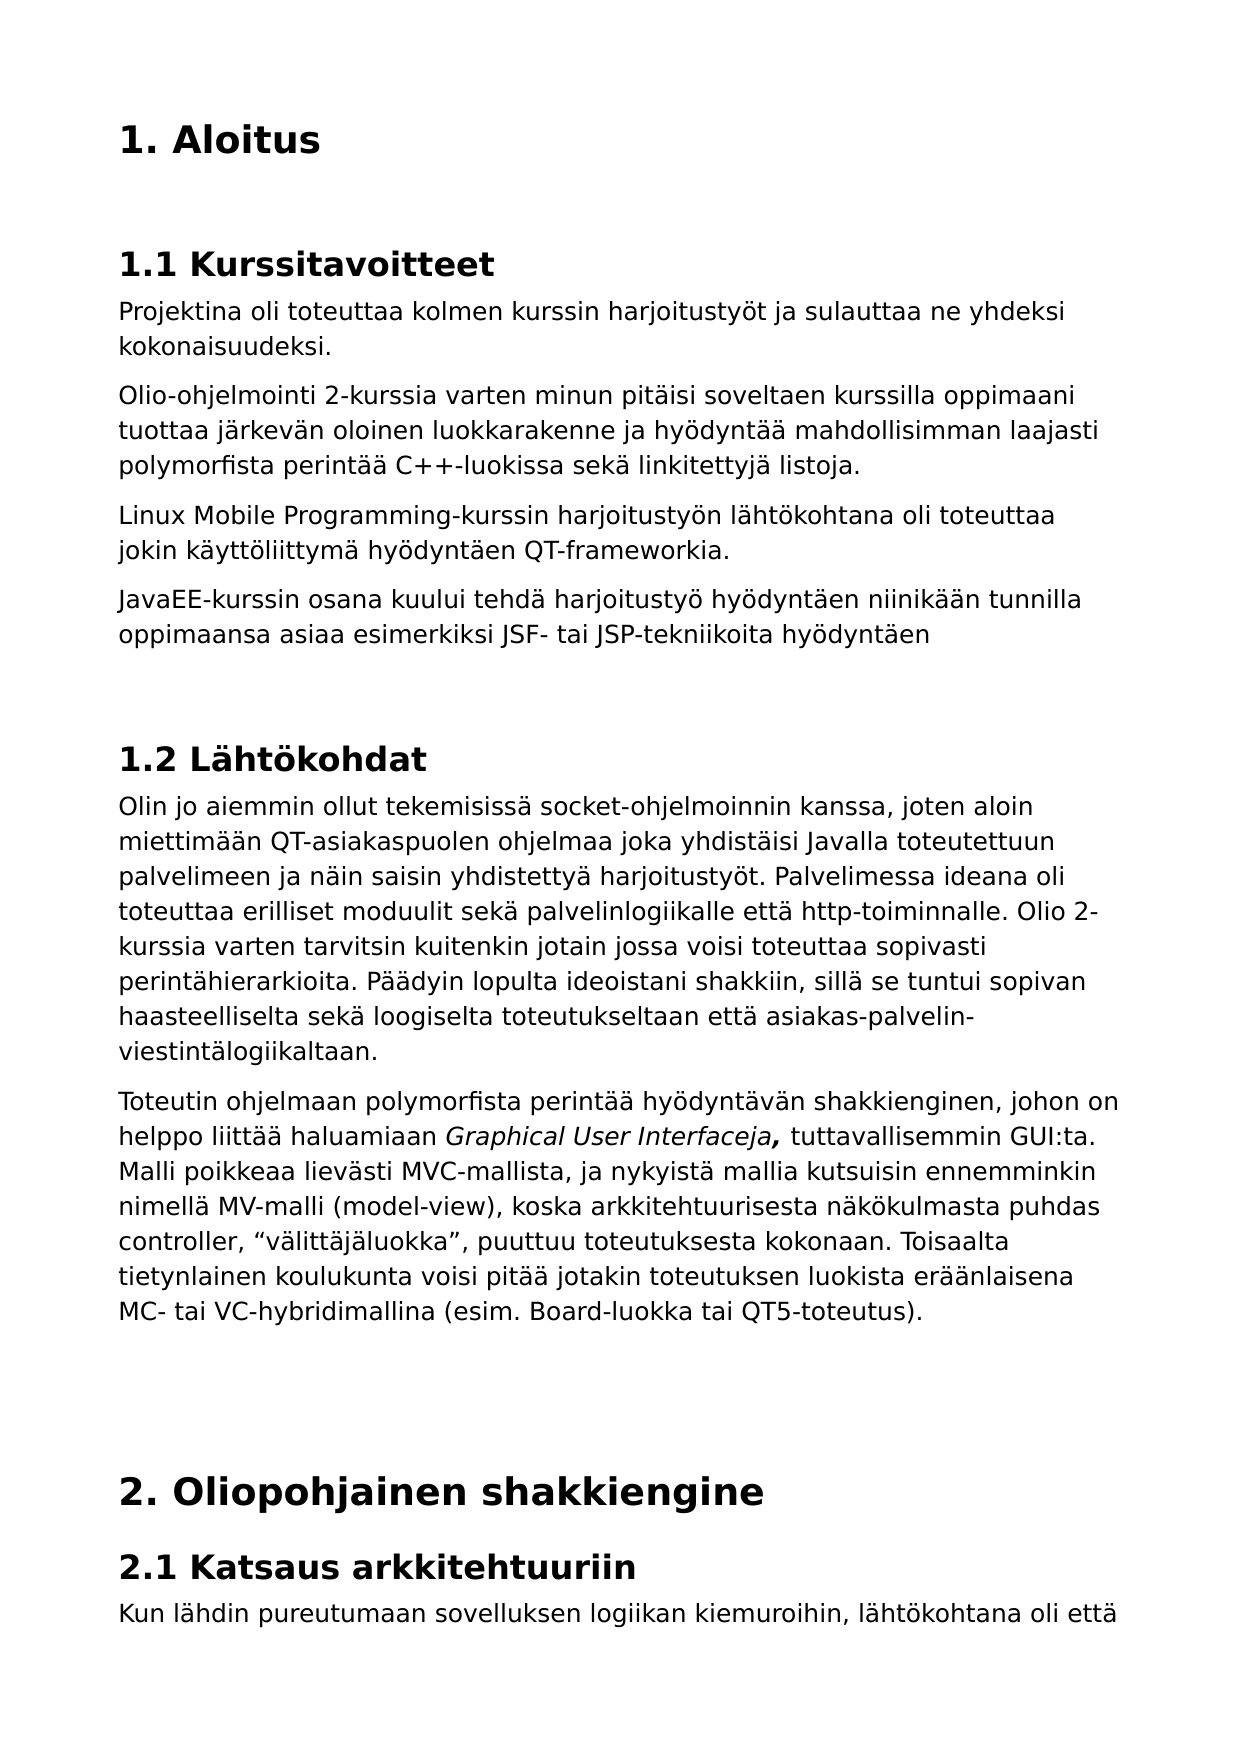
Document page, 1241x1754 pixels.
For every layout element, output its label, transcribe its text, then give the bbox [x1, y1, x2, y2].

text JavaEE-kurssin osana kuului tehdä harjoitustyö hyödyntäen niinikään tunnilla oppimaansa asiaa esimerkiksi JSF- tai JSP-tekniikoita hyödyntäen [118, 586, 1122, 650]
text Toteutin ohjelmaan polymorfista perintää hyödyntävän shakkienginen, johon on helppo liittää haluamiaan Graphical User Interfaceja, tuttavallisemmin GUI:ta. Malli poikkeaa lievästi MVC-mallista, ja nykyistä mallia kutsuisin ennemminkin nimellä MV-malli (model-view), koska arkkitehtuurisesta näkökulmasta puhdas controller, “välittäjäluokka”, puuttuu toteutuksesta kokonaan. Toisaalta tietynlainen koulukunta voisi pitää jotakin toteutuksen luokista eräänlaisena MC- tai VC-hybridimallina (esim. Board-luokka tai QT5-toteutus). [118, 1087, 1122, 1326]
subtitle 2.1 Katsaus arkkitehtuuriin [118, 1548, 1122, 1587]
text Linux Mobile Programming-kurssin harjoitustyön lähtökohtana oli toteuttaa jokin käyttöliittymä hyödyntäen QT-frameworkia. [118, 501, 1122, 565]
text Olin jo aiemmin ollut tekemisissä socket-ohjelmoinnin kanssa, joten aloin miettimään QT-asiakaspuolen ohjelmaa joka yhdistäisi Javalla toteutettuun palvelimeen ja näin saisin yhdistettyä harjoitustyöt. Palvelimessa ideana oli toteuttaa erilliset moduulit sekä palvelinlogiikalle että http-toiminnalle. Olio 2-kurssia varten tarvitsin kuitenkin jotain jossa voisi toteuttaa sopivasti perintähierarkioita. Päädyin lopulta ideoistani shakkiin, sillä se tuntui sopivan haasteelliselta sekä loogiselta toteutukseltaan että asiakas-palvelin-viestintälogiikaltaan. [118, 792, 1122, 1066]
subtitle 1.1 Kurssitavoitteet [118, 245, 1122, 284]
subtitle 1. Aloitus [118, 118, 1122, 162]
subtitle 1.2 Lähtökohdat [118, 741, 1122, 779]
subtitle 2. Oliopohjainen shakkiengine [118, 1470, 1122, 1514]
text Olio-ohjelmointi 2-kurssia varten minun pitäisi soveltaen kurssilla oppimaani tuottaa järkevän oloinen luokkarakenne ja hyödyntää mahdollisimman laajasti polymorfista perintää C++-luokissa sekä linkitettyjä listoja. [118, 381, 1122, 481]
text Projektina oli toteuttaa kolmen kurssin harjoitustyöt ja sulauttaa ne yhdeksi kokonaisuudeksi. [118, 297, 1122, 361]
text Kun lähdin pureutumaan sovelluksen logiikan kiemuroihin, lähtökohtana oli että [118, 1599, 1122, 1629]
